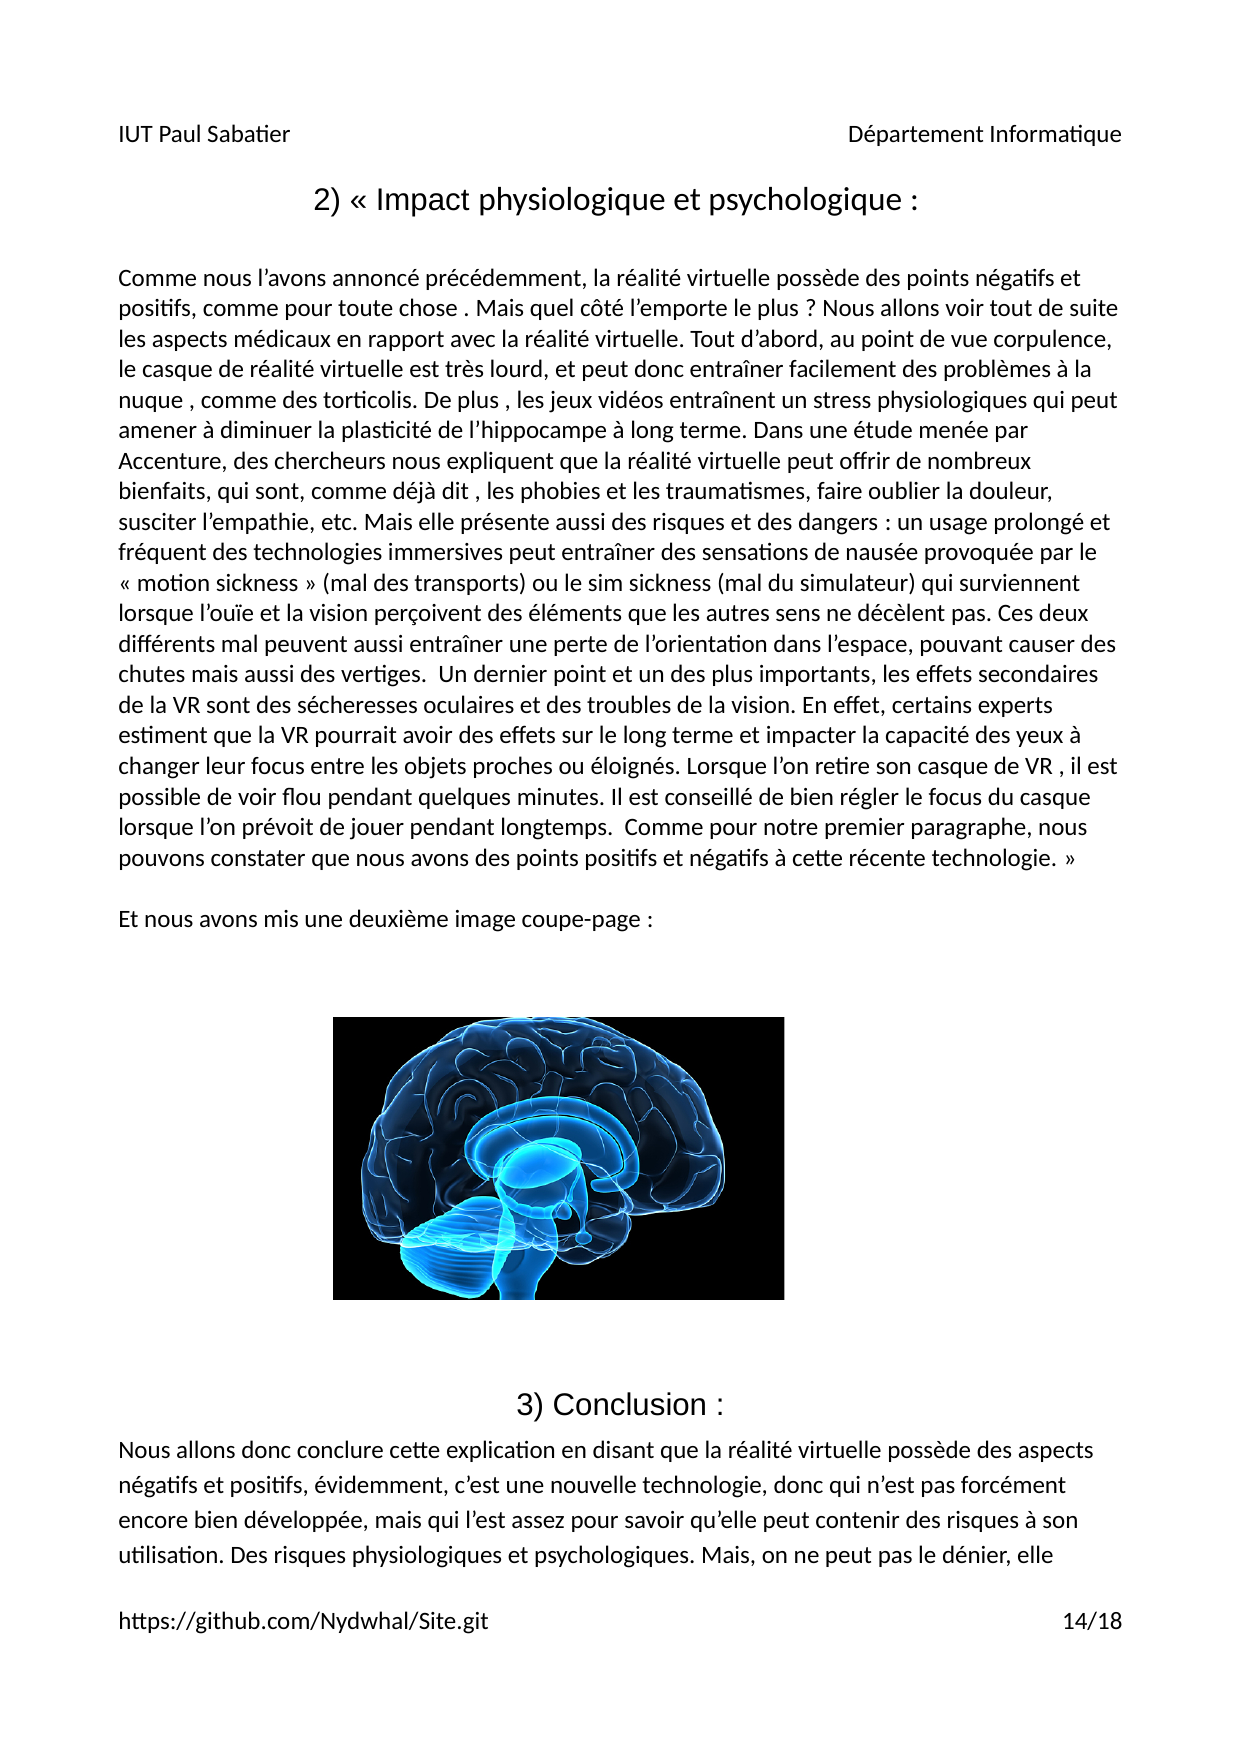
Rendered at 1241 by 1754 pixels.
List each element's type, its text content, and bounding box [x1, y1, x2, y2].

text Nous allons donc conclure cette explication en disant que la réalité virtuelle possède des aspects négatifs et positifs, évidemment, c’est une nouvelle technologie, donc qui n’est pas forcément encore bien développée, mais qui l’est assez pour savoir qu’elle peut contenir des risques à son utilisation. Des risques physiologiques et psychologiques. Mais, on ne peut pas le dénier, elle [118, 1434, 1122, 1569]
text Comme nous l’avons annoncé précédemment, la réalité virtuelle possède des points négatifs et positifs, comme pour toute chose . Mais quel côté l’emporte le plus ? Nous allons voir tout de suite les aspects médicaux en rapport avec la réalité virtuelle. Tout d’abord, au point de vue corpulence, le casque de réalité virtuelle est très lourd, et peut donc entraîner facilement des problèmes à la nuque , comme des torticolis. De plus , les jeux vidéos entraînent un stress physiologiques qui peut amener à diminuer la plasticité de l’hippocampe à long terme. Dans une étude menée par Accenture, des chercheurs nous expliquent que la réalité virtuelle peut offrir de nombreux bienfaits, qui sont, comme déjà dit , les phobies et les traumatismes, faire oublier la douleur, susciter l’empathie, etc. Mais elle présente aussi des risques et des dangers : un usage prolongé et fréquent des technologies immersives peut entraîner des sensations de nausée provoquée par le « motion sickness » (mal des transports) ou le sim sickness (mal du simulateur) qui surviennent lorsque l’ouïe et la vision perçoivent des éléments que les autres sens ne décèlent pas. Ces deux différents mal peuvent aussi entraîner une perte de l’orientation dans l’espace, pouvant causer des chutes mais aussi des vertiges. Un dernier point et un des plus importants, les effets secondaires de la VR sont des sécheresses oculaires et des troubles de la vision. En effet, certains experts estiment que la VR pourrait avoir des effets sur le long terme et impacter la capacité des yeux à changer leur focus entre les objets proches ou éloignés. Lorsque l’on retire son casque de VR , il est possible de voir flou pendant quelques minutes. Il est conseillé de bien régler le focus du casque lorsque l’on prévoit de jouer pendant longtemps. Comme pour notre premier paragraphe, nous pouvons constater que nous avons des points positifs et négatifs à cette récente technologie. » [118, 262, 1122, 872]
subtitle Conclusion : [118, 1386, 1122, 1422]
subtitle « Impact physiologique et psychologique : [118, 178, 1122, 219]
picture [333, 1017, 785, 1300]
text Et nous avons mis une deuxième image coupe-page : [118, 903, 1122, 933]
